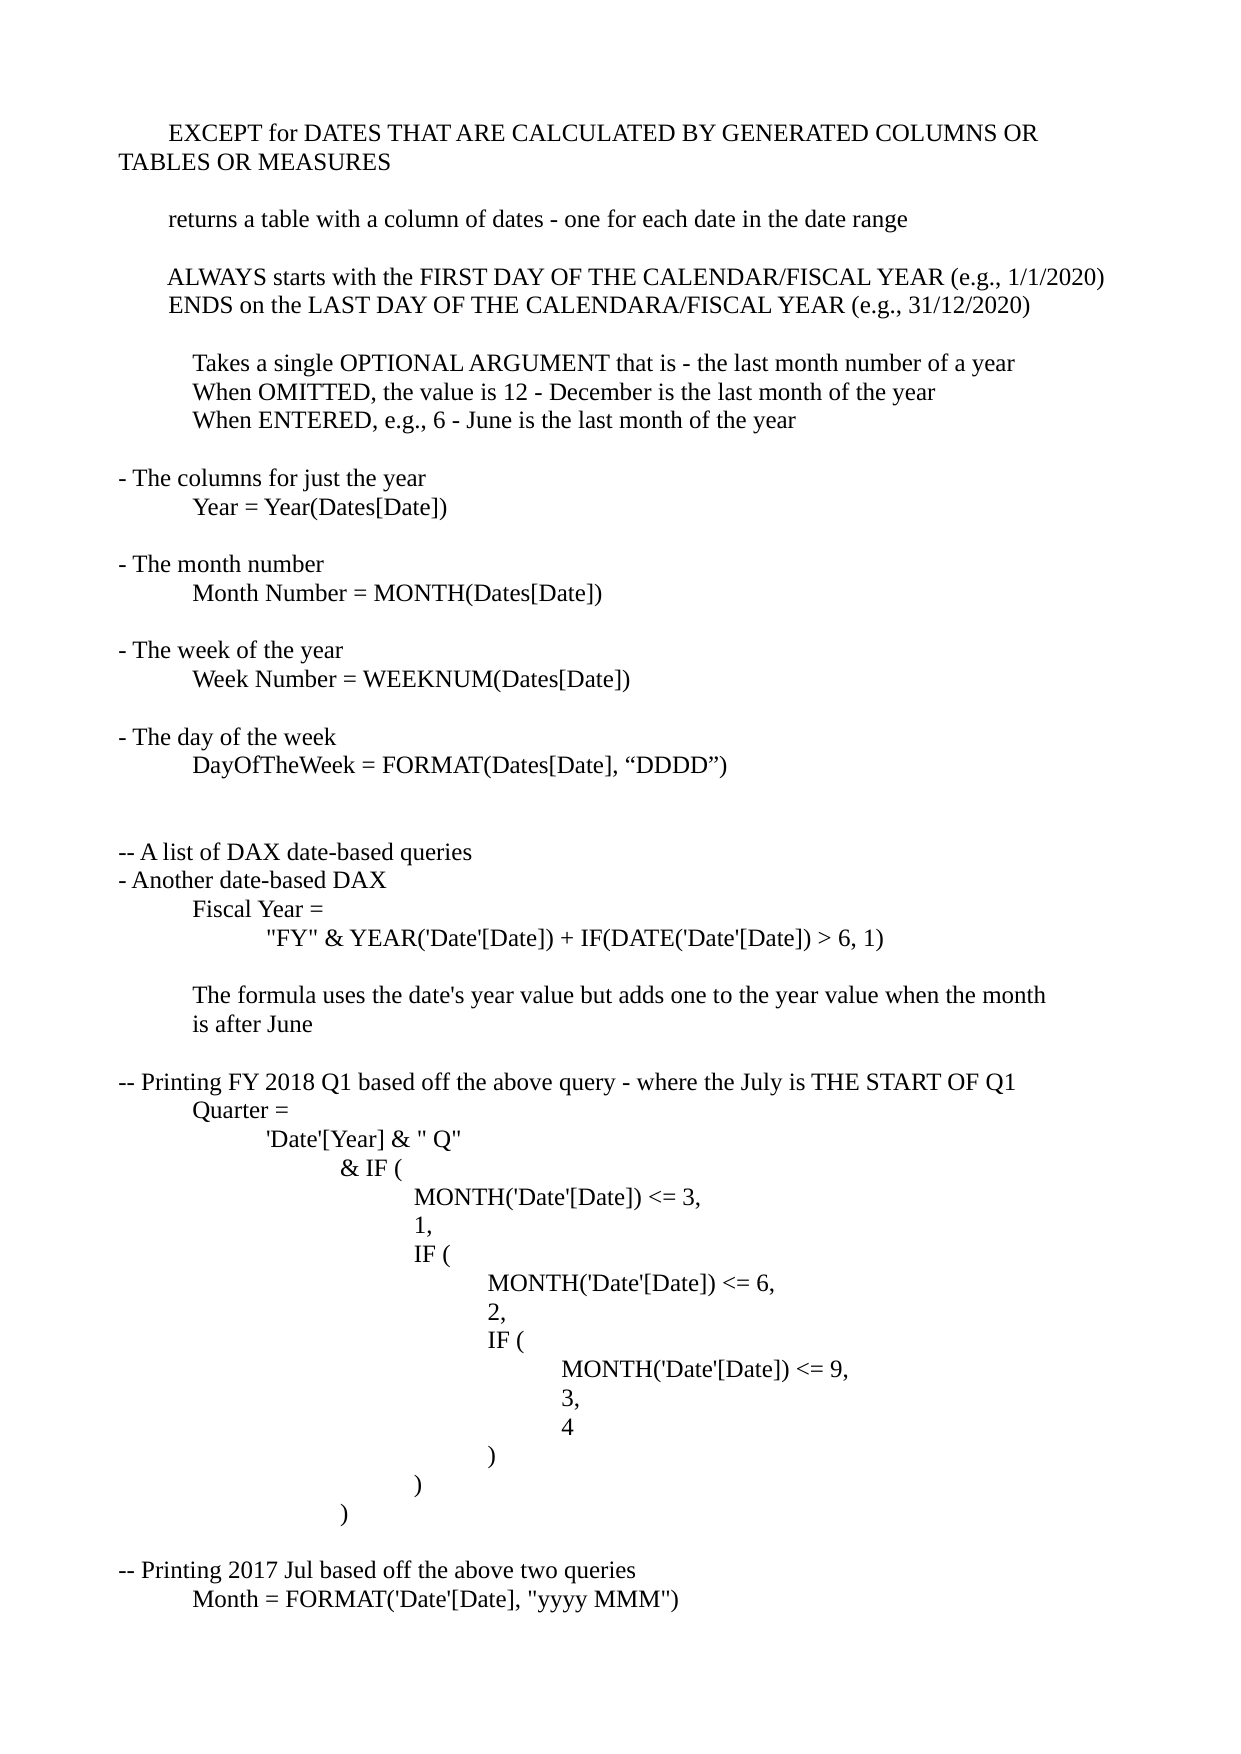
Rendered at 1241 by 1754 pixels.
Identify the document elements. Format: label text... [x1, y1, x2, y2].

text MONTH('Date'[Date]) <= 9, [118, 1354, 1122, 1383]
text - The day of the week [118, 722, 1122, 751]
text Takes a single OPTIONAL ARGUMENT that is - the last month number of a year [118, 348, 1122, 377]
text 1, [118, 1211, 1122, 1239]
text Year = Year(Dates[Date]) [118, 492, 1122, 521]
text ENDS on the LAST DAY OF THE CALENDARA/FISCAL YEAR (e.g., 31/12/2020) [118, 291, 1122, 319]
text ALWAYS starts with the FIRST DAY OF THE CALENDAR/FISCAL YEAR (e.g., 1/1/2020) [118, 262, 1122, 291]
text - The week of the year [118, 636, 1122, 664]
text MONTH('Date'[Date]) <= 6, [118, 1268, 1122, 1297]
text Month Number = MONTH(Dates[Date]) [118, 578, 1122, 607]
text The formula uses the date's year value but adds one to the year value when the month [118, 981, 1122, 1009]
text ) [118, 1469, 1122, 1498]
text EXCEPT for DATES THAT ARE CALCULATED BY GENERATED COLUMNS OR TABLES OR MEASURES [118, 118, 1122, 176]
text IF ( [118, 1326, 1122, 1354]
text DayOfTheWeek = FORMAT(Dates[Date], “DDDD”) [118, 751, 1122, 779]
text 2, [118, 1297, 1122, 1326]
text -- Printing FY 2018 Q1 based off the above query - where the July is THE START OF Q1 [118, 1067, 1122, 1096]
text MONTH('Date'[Date]) <= 3, [118, 1182, 1122, 1211]
text "FY" & YEAR('Date'[Date]) + IF(DATE('Date'[Date]) > 6, 1) [118, 923, 1122, 952]
text 4 [118, 1412, 1122, 1441]
text Month = FORMAT('Date'[Date], "yyyy MMM") [118, 1584, 1122, 1613]
text Fiscal Year = [118, 894, 1122, 923]
text Quarter = [118, 1096, 1122, 1124]
text ) [118, 1498, 1122, 1527]
text - The month number [118, 549, 1122, 578]
text - Another date-based DAX [118, 866, 1122, 894]
text returns a table with a column of dates - one for each date in the date range [118, 204, 1122, 233]
text IF ( [118, 1239, 1122, 1268]
text -- A list of DAX date-based queries [118, 837, 1122, 866]
text When ENTERED, e.g., 6 - June is the last month of the year [118, 406, 1122, 434]
text -- Printing 2017 Jul based off the above two queries [118, 1556, 1122, 1584]
text 3, [118, 1383, 1122, 1412]
text When OMITTED, the value is 12 - December is the last month of the year [118, 377, 1122, 406]
text & IF ( [118, 1153, 1122, 1182]
text Week Number = WEEKNUM(Dates[Date]) [118, 664, 1122, 693]
text - The columns for just the year [118, 463, 1122, 492]
text 'Date'[Year] & " Q" [118, 1124, 1122, 1153]
text ) [118, 1441, 1122, 1469]
text is after June [118, 1009, 1122, 1038]
